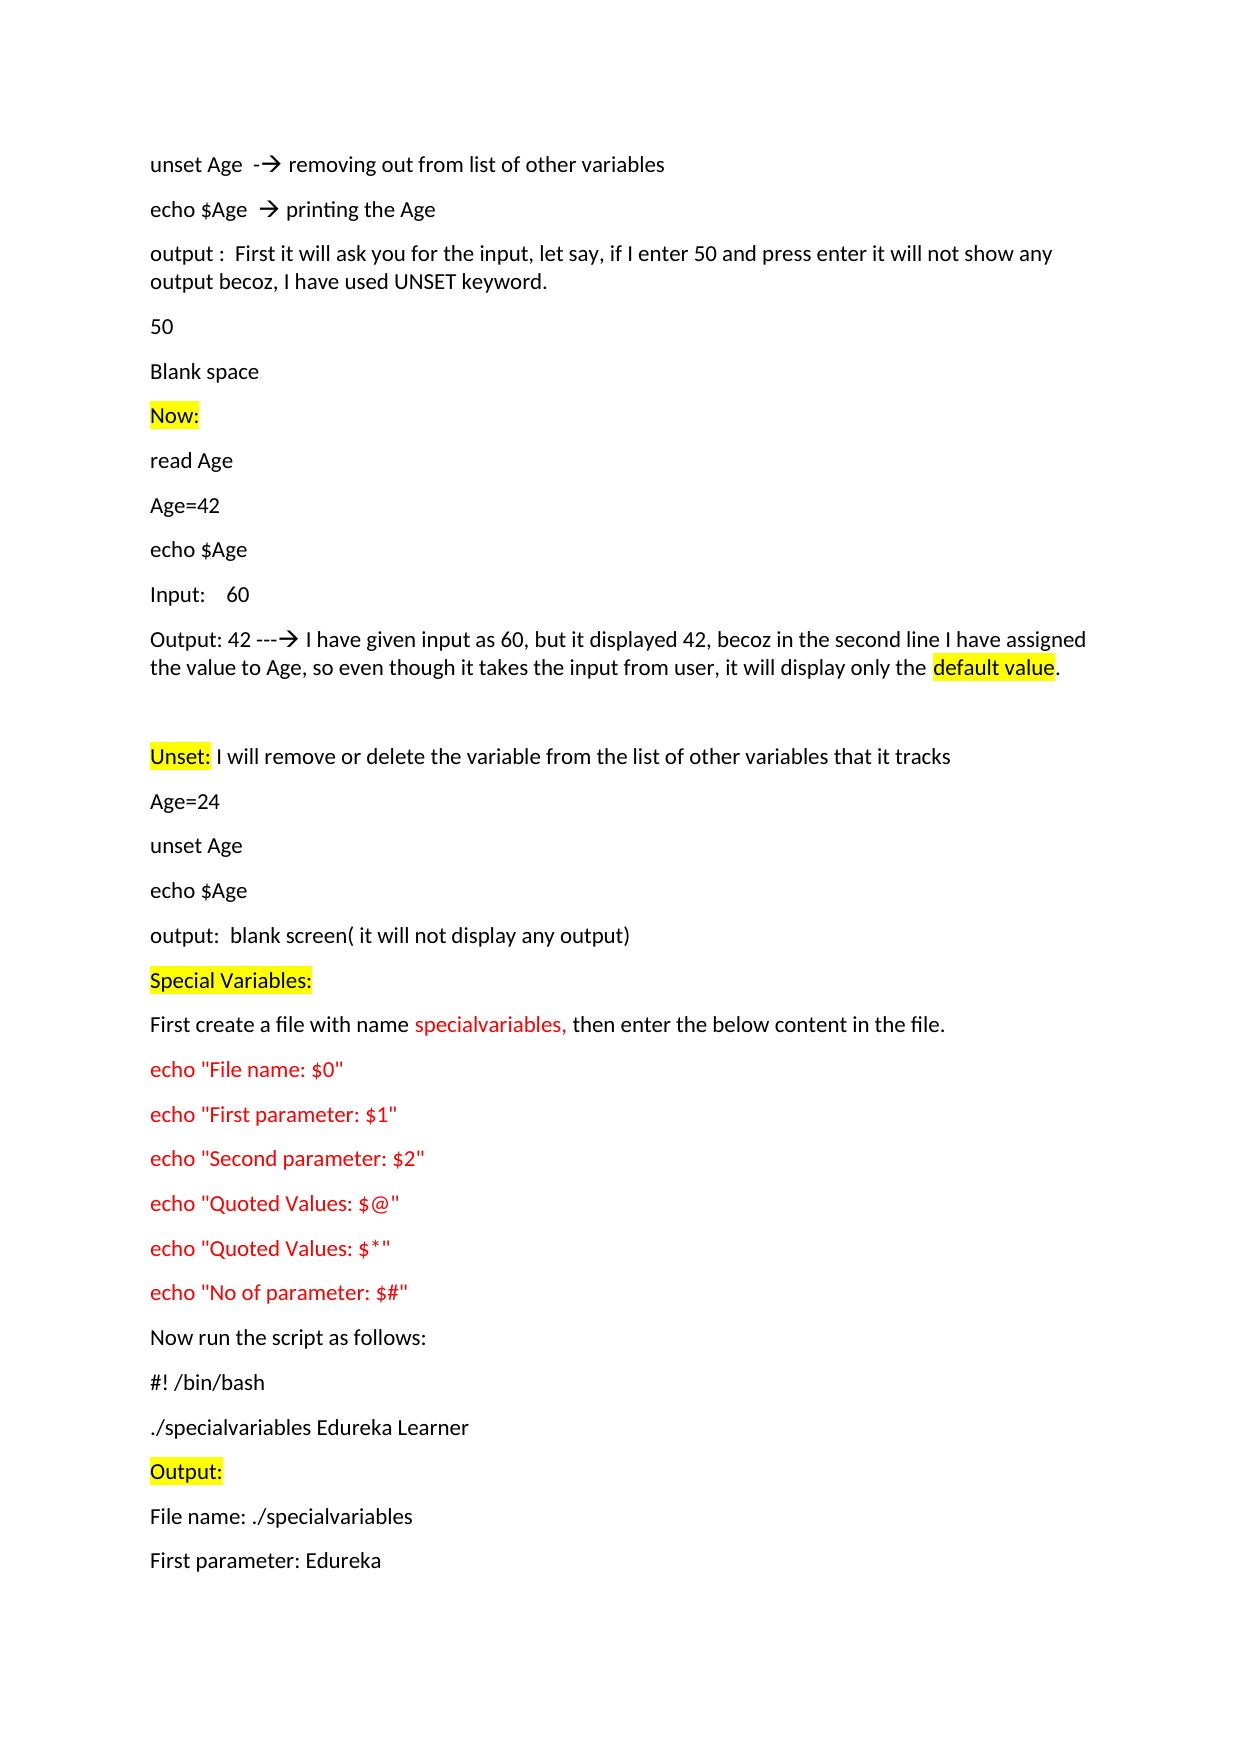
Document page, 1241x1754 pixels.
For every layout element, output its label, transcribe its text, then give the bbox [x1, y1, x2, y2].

text echo "Second parameter: $2" [150, 1144, 1090, 1172]
text Output: [150, 1457, 1090, 1485]
text unset Age [150, 832, 1090, 860]
text echo $Age [150, 876, 1090, 904]
text ./specialvariables Edureka Learner [150, 1413, 1090, 1441]
text echo $Age [150, 536, 1090, 563]
text File name: ./specialvariables [150, 1502, 1090, 1530]
text First parameter: Edureka [150, 1547, 1090, 1575]
text Now run the script as follows: [150, 1323, 1090, 1351]
text 50 [150, 312, 1090, 340]
text unset Age - removing out from list of other variables [150, 150, 1090, 178]
text echo $Age  printing the Age [150, 195, 1090, 223]
text Age=24 [150, 787, 1090, 815]
text Blank space [150, 357, 1090, 385]
text Special Variables: [150, 966, 1090, 994]
text #! /bin/bash [150, 1368, 1090, 1396]
text First create a file with name specialvariables, then enter the below content in the file. [150, 1010, 1090, 1038]
text echo "File name: $0" [150, 1055, 1090, 1083]
text echo "No of parameter: $#" [150, 1278, 1090, 1307]
text echo "Quoted Values: $*" [150, 1234, 1090, 1262]
text Now: [150, 401, 1090, 429]
text echo "First parameter: $1" [150, 1100, 1090, 1128]
text output: blank screen( it will not display any output) [150, 921, 1090, 949]
text output : First it will ask you for the input, let say, if I enter 50 and press enter it will not show any output becoz, I have used UNSET keyword. [150, 239, 1090, 295]
text Input: 60 [150, 580, 1090, 608]
text echo "Quoted Values: $@" [150, 1189, 1090, 1217]
text read Age [150, 446, 1090, 474]
text Unset: I will remove or delete the variable from the list of other variables that it tracks [150, 742, 1090, 770]
text Output: 42 --- I have given input as 60, but it displayed 42, becoz in the second line I have assigned the value to Age, so even though it takes the input from user, it will display only the default value. [150, 625, 1090, 681]
text Age=42 [150, 491, 1090, 519]
